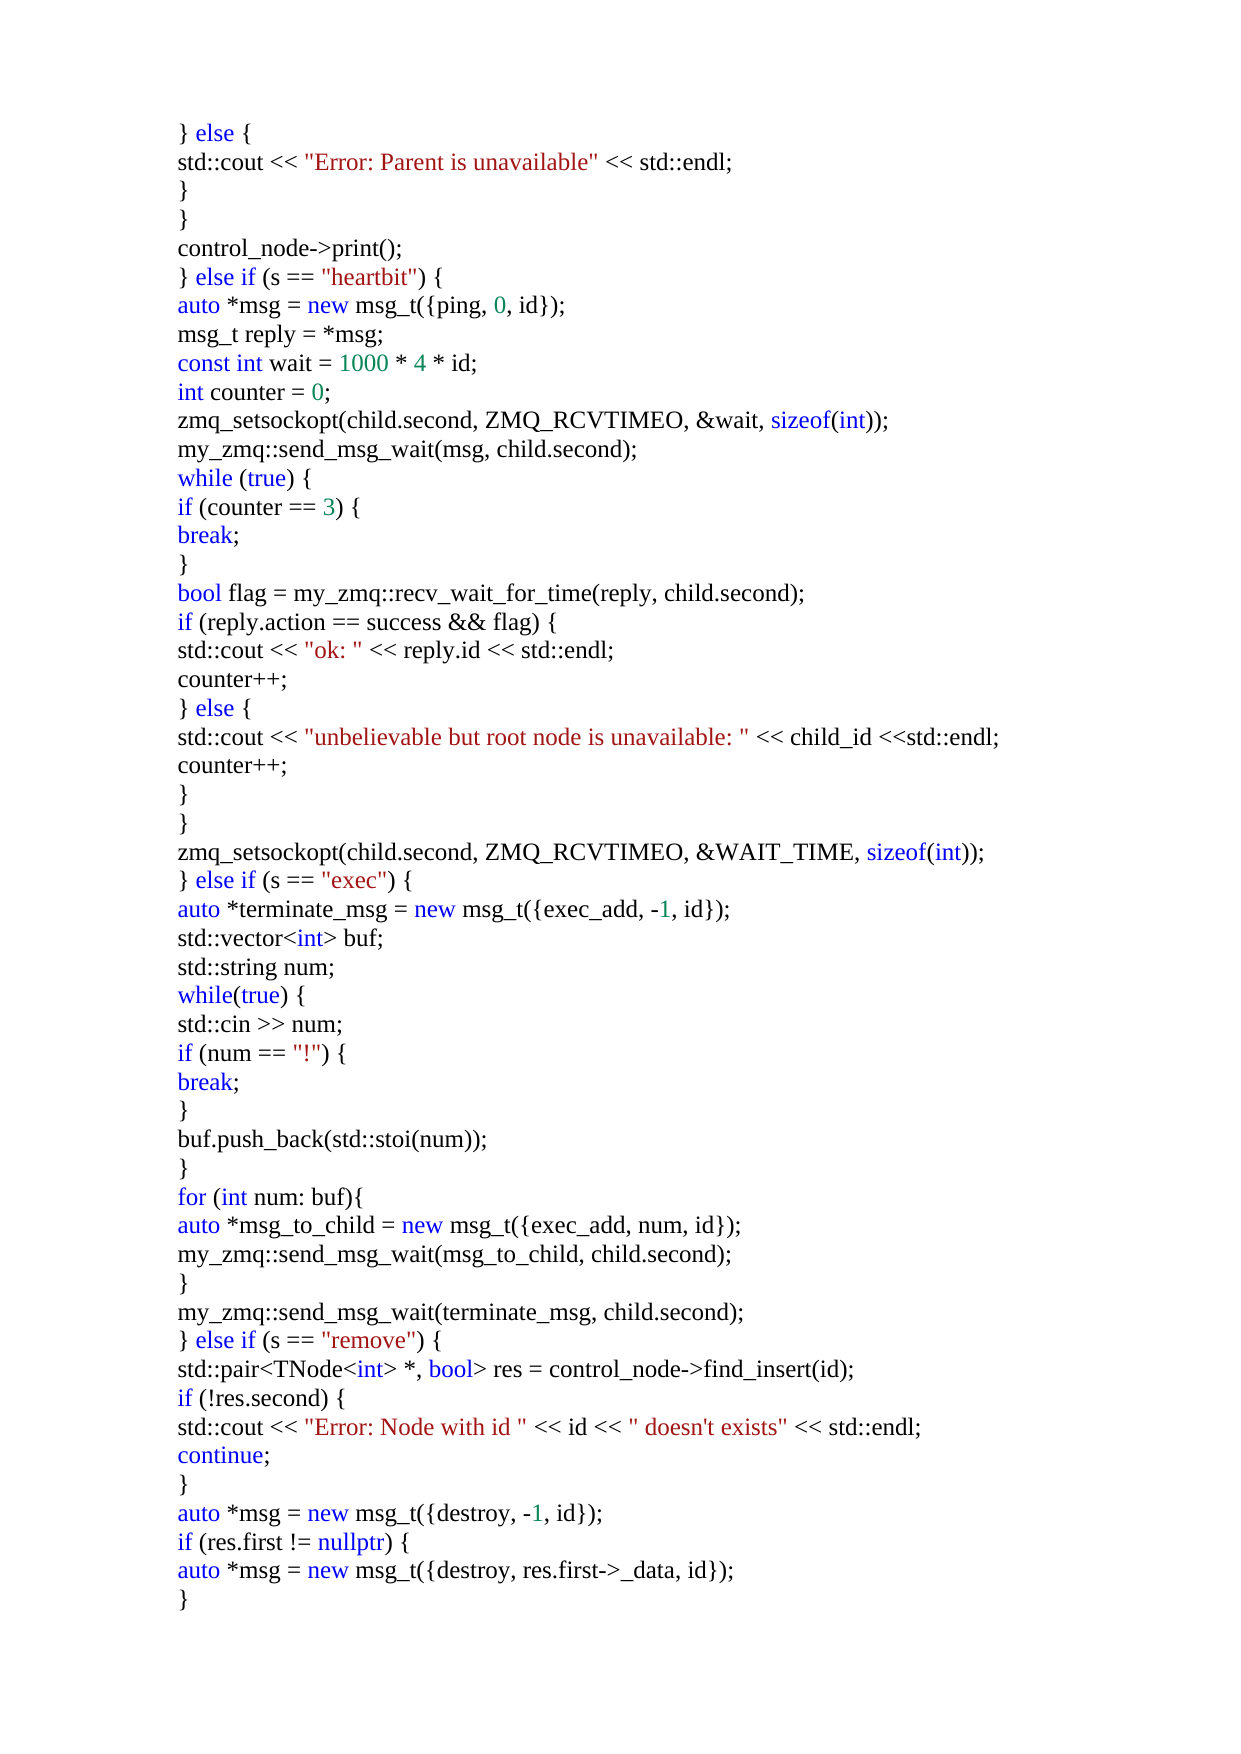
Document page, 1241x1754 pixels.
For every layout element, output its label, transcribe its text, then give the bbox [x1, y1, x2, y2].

text counter++; [177, 664, 1152, 693]
text auto *msg = new msg_t({destroy, res.first->_data, id}); [177, 1556, 1152, 1584]
text zmq_setsockopt(child.second, ZMQ_RCVTIMEO, &WAIT_TIME, sizeof(int)); [177, 837, 1152, 866]
text std::cout << "ok: " << reply.id << std::endl; [177, 636, 1152, 664]
text break; [177, 1067, 1152, 1096]
text my_zmq::send_msg_wait(msg, child.second); [177, 434, 1152, 463]
text auto *msg_to_child = new msg_t({exec_add, num, id}); [177, 1211, 1152, 1239]
text control_node->print(); [177, 233, 1152, 262]
text } [177, 1268, 1152, 1297]
text std::cin >> num; [177, 1009, 1152, 1038]
text std::cout << "Error: Node with id " << id << " doesn't exists" << std::endl; [177, 1412, 1152, 1441]
text } [177, 779, 1152, 808]
text while(true) { [177, 981, 1152, 1009]
text } [177, 204, 1152, 233]
text break; [177, 521, 1152, 549]
text } else if (s == "exec") { [177, 866, 1152, 894]
text if (num == "!") { [177, 1038, 1152, 1067]
text } [177, 1584, 1152, 1613]
text if (res.first != nullptr) { [177, 1527, 1152, 1556]
text std::cout << "Error: Parent is unavailable" << std::endl; [177, 147, 1152, 176]
text continue; [177, 1441, 1152, 1469]
text if (counter == 3) { [177, 492, 1152, 521]
text if (!res.second) { [177, 1383, 1152, 1412]
text auto *msg = new msg_t({destroy, -1, id}); [177, 1498, 1152, 1527]
text } [177, 1153, 1152, 1182]
text while (true) { [177, 463, 1152, 492]
text } else if (s == "heartbit") { [177, 262, 1152, 291]
text std::cout << "unbelievable but root node is unavailable: " << child_id <<std::endl; [177, 722, 1152, 751]
text } [177, 176, 1152, 204]
text my_zmq::send_msg_wait(msg_to_child, child.second); [177, 1239, 1152, 1268]
text std::pair<TNode<int> *, bool> res = control_node->find_insert(id); [177, 1354, 1152, 1383]
text auto *terminate_msg = new msg_t({exec_add, -1, id}); [177, 894, 1152, 923]
text if (reply.action == success && flag) { [177, 607, 1152, 636]
text } [177, 549, 1152, 578]
text buf.push_back(std::stoi(num)); [177, 1124, 1152, 1153]
text zmq_setsockopt(child.second, ZMQ_RCVTIMEO, &wait, sizeof(int)); [177, 406, 1152, 434]
text } [177, 1469, 1152, 1498]
text } else { [177, 118, 1152, 147]
text my_zmq::send_msg_wait(terminate_msg, child.second); [177, 1297, 1152, 1326]
text } else if (s == "remove") { [177, 1326, 1152, 1354]
text const int wait = 1000 * 4 * id; [177, 348, 1152, 377]
text std::string num; [177, 952, 1152, 981]
text } [177, 1096, 1152, 1124]
text } else { [177, 693, 1152, 722]
text auto *msg = new msg_t({ping, 0, id}); [177, 291, 1152, 319]
text for (int num: buf){ [177, 1182, 1152, 1211]
text counter++; [177, 751, 1152, 779]
text std::vector<int> buf; [177, 923, 1152, 952]
text } [177, 808, 1152, 837]
text msg_t reply = *msg; [177, 319, 1152, 348]
text int counter = 0; [177, 377, 1152, 406]
text bool flag = my_zmq::recv_wait_for_time(reply, child.second); [177, 578, 1152, 607]
